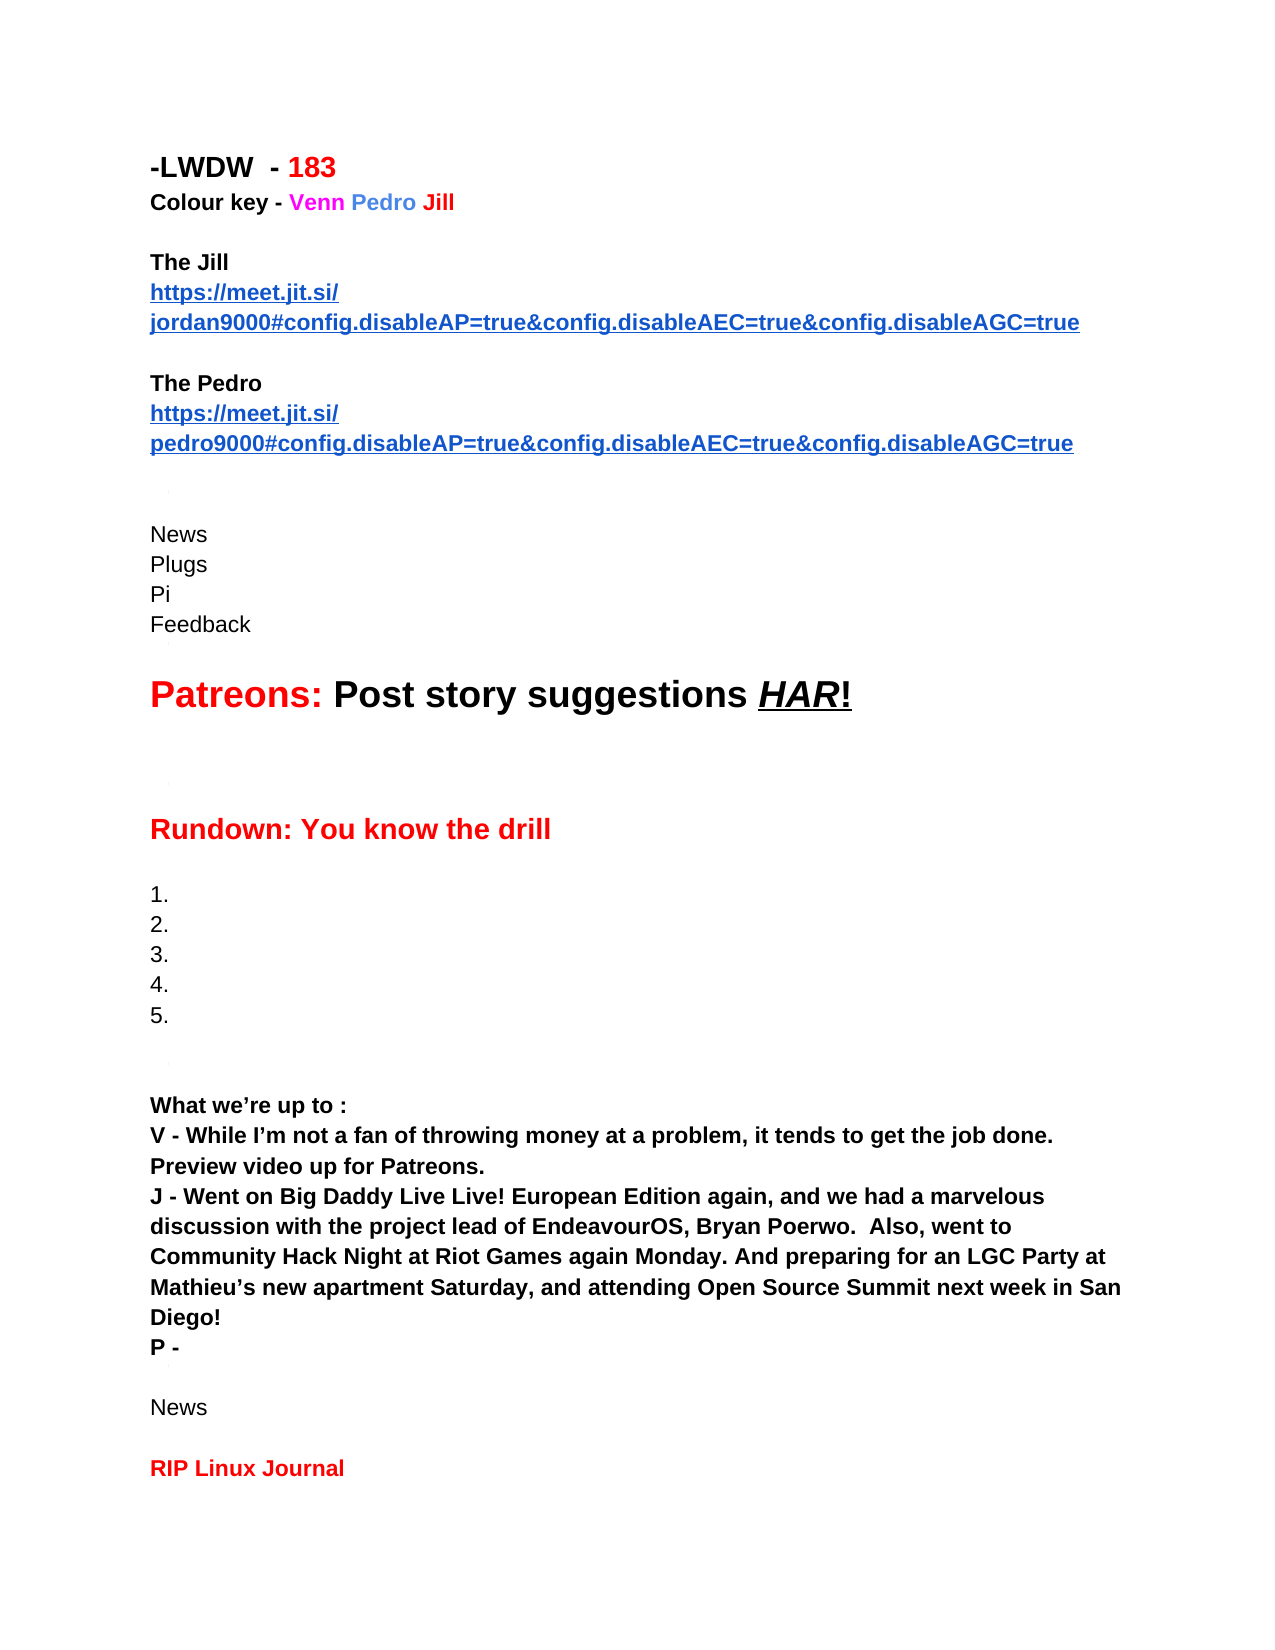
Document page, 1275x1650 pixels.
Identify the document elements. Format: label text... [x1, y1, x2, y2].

text Plugs [150, 551, 1125, 577]
text Pi [150, 581, 1125, 608]
text Feedback [150, 611, 1125, 638]
text What we’re up to : [150, 1092, 1125, 1119]
text Patreons: Post story suggestions HAR! [150, 672, 1125, 715]
text RIP Linux Journal [150, 1455, 1125, 1481]
text Rundown: You know the drill [150, 812, 1125, 846]
text 1. [150, 881, 1125, 907]
text Colour key - Venn Pedro Jill [150, 188, 1125, 215]
text V - While I’m not a fan of throwing money at a problem, it tends to get the job done. Preview video up for Patreons. [150, 1122, 1125, 1179]
text News [150, 521, 1125, 547]
text P - [150, 1334, 1125, 1360]
text J - Went on Big Daddy Live Live! European Edition again, and we had a marvelous discussion with the project lead of EndeavourOS, Bryan Poerwo. Also, went to Community Hack Night at Riot Games again Monday. And preparing for an LGC Party at Mathieu’s new apartment Saturday, and attending Open Source Summit next week in San Diego! [150, 1183, 1125, 1330]
text https://meet.jit.si/jordan9000#config.disableAP=true&config.disableAEC=true&config.disableAGC=true [150, 279, 1125, 336]
text 3. [150, 941, 1125, 968]
text The Pedro [150, 370, 1125, 396]
text -LWDW - 183 [150, 150, 1125, 183]
text News [150, 1394, 1125, 1421]
text The Jill [150, 249, 1125, 275]
text 5. [150, 1002, 1125, 1028]
text 4. [150, 971, 1125, 998]
text 2. [150, 911, 1125, 937]
text https://meet.jit.si/pedro9000#config.disableAP=true&config.disableAEC=true&config.disableAGC=true [150, 400, 1125, 457]
